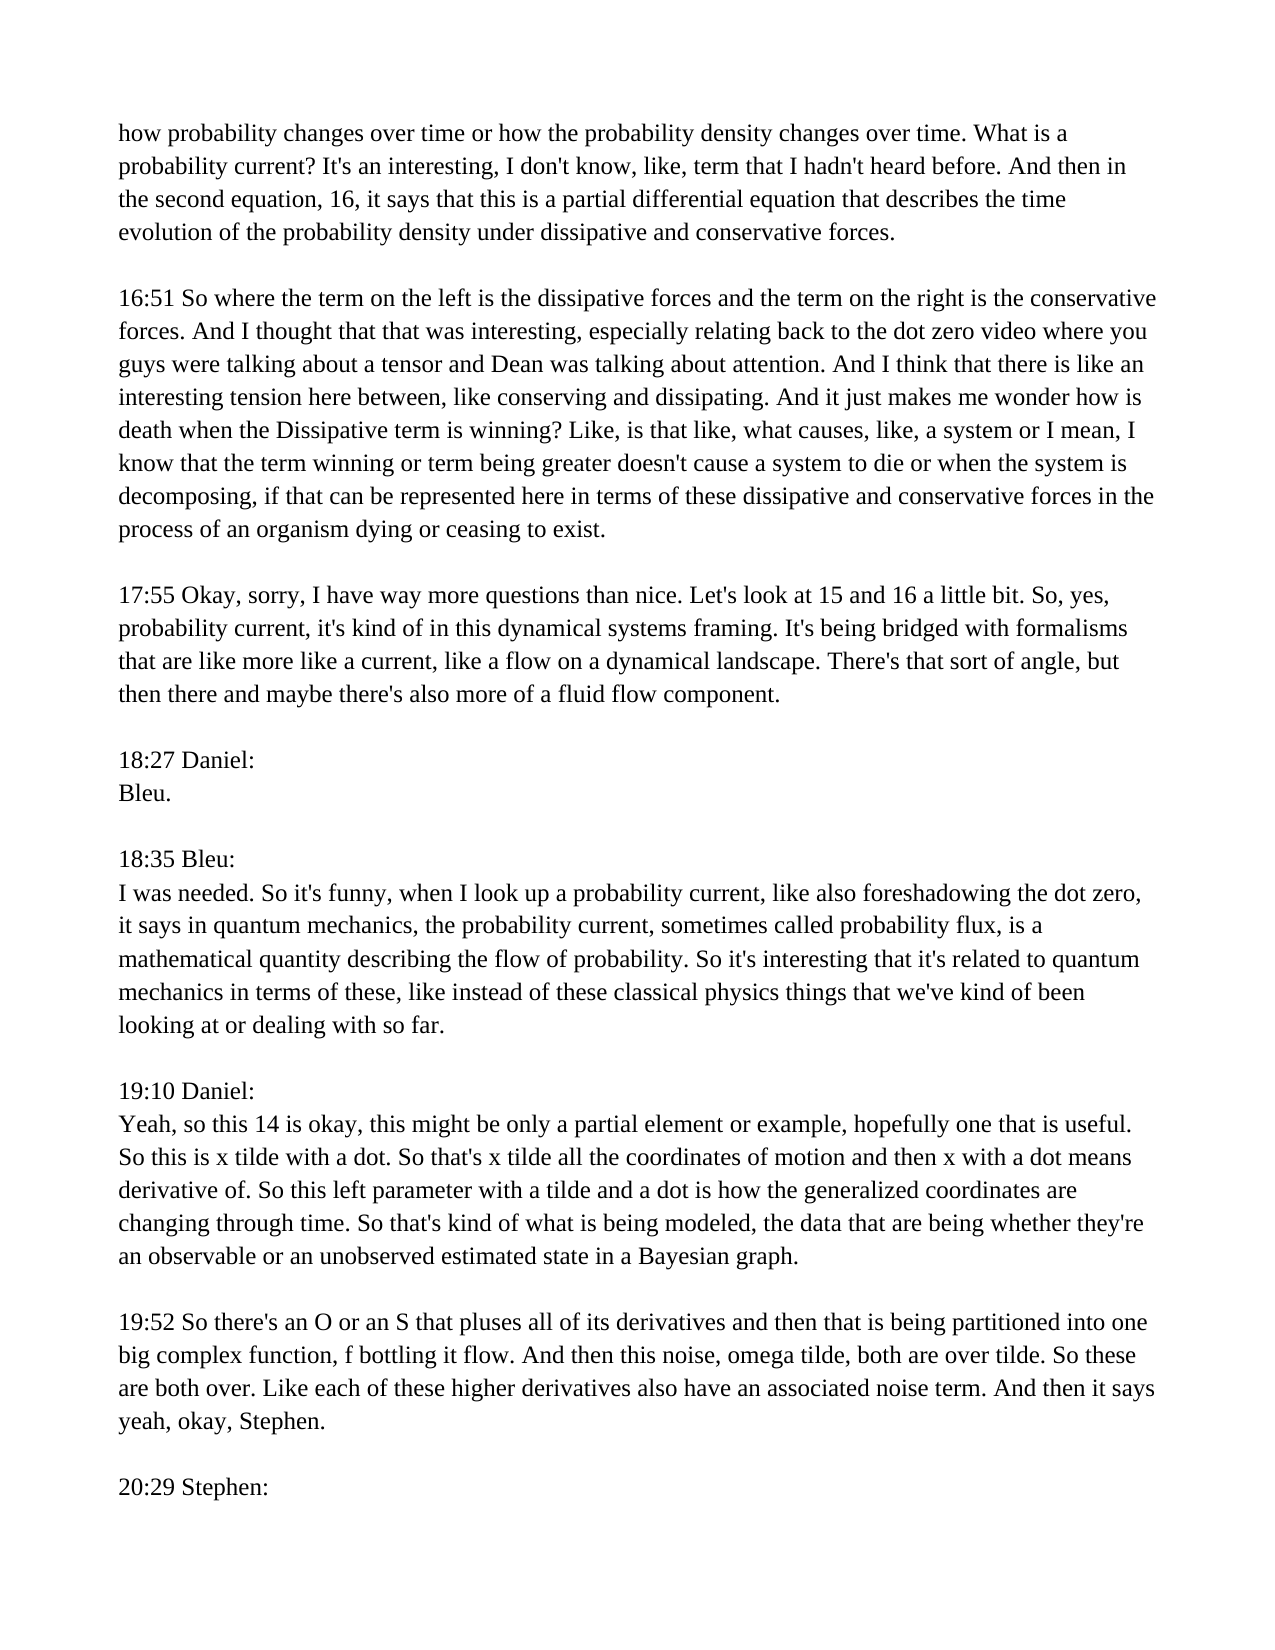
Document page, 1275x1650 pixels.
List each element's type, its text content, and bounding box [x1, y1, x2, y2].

text how probability changes over time or how the probability density changes over time. What is a probability current? It's an interesting, I don't know, like, term that I hadn't heard before. And then in the second equation, 16, it says that this is a partial differential equation that describes the time evolution of the probability density under dissipative and conservative forces. 16:51 So where the term on the left is the dissipative forces and the term on the right is the conservative forces. And I thought that that was interesting, especially relating back to the dot zero video where you guys were talking about a tensor and Dean was talking about attention. And I think that there is like an interesting tension here between, like conserving and dissipating. And it just makes me wonder how is death when the Dissipative term is winning? Like, is that like, what causes, like, a system or I mean, I know that the term winning or term being greater doesn't cause a system to die or when the system is decomposing, if that can be represented here in terms of these dissipative and conservative forces in the process of an organism dying or ceasing to exist. 17:55 Okay, sorry, I have way more questions than nice. Let's look at 15 and 16 a little bit. So, yes, probability current, it's kind of in this dynamical systems framing. It's being bridged with formalisms that are like more like a current, like a flow on a dynamical landscape. There's that sort of angle, but then there and maybe there's also more of a fluid flow component. 18:27 Daniel: Bleu. 18:35 Bleu: I was needed. So it's funny, when I look up a probability current, like also foreshadowing the dot zero, it says in quantum mechanics, the probability current, sometimes called probability flux, is a mathematical quantity describing the flow of probability. So it's interesting that it's related to quantum mechanics in terms of these, like instead of these classical physics things that we've kind of been looking at or dealing with so far. 19:10 Daniel: Yeah, so this 14 is okay, this might be only a partial element or example, hopefully one that is useful. So this is x tilde with a dot. So that's x tilde all the coordinates of motion and then x with a dot means derivative of. So this left parameter with a tilde and a dot is how the generalized coordinates are changing through time. So that's kind of what is being modeled, the data that are being whether they're an observable or an unobserved estimated state in a Bayesian graph. 19:52 So there's an O or an S that pluses all of its derivatives and then that is being partitioned into one big complex function, f bottling it flow. And then this noise, omega tilde, both are over tilde. So these are both over. Like each of these higher derivatives also have an associated noise term. And then it says yeah, okay, Stephen. 20:29 Stephen: [118, 118, 1157, 1501]
